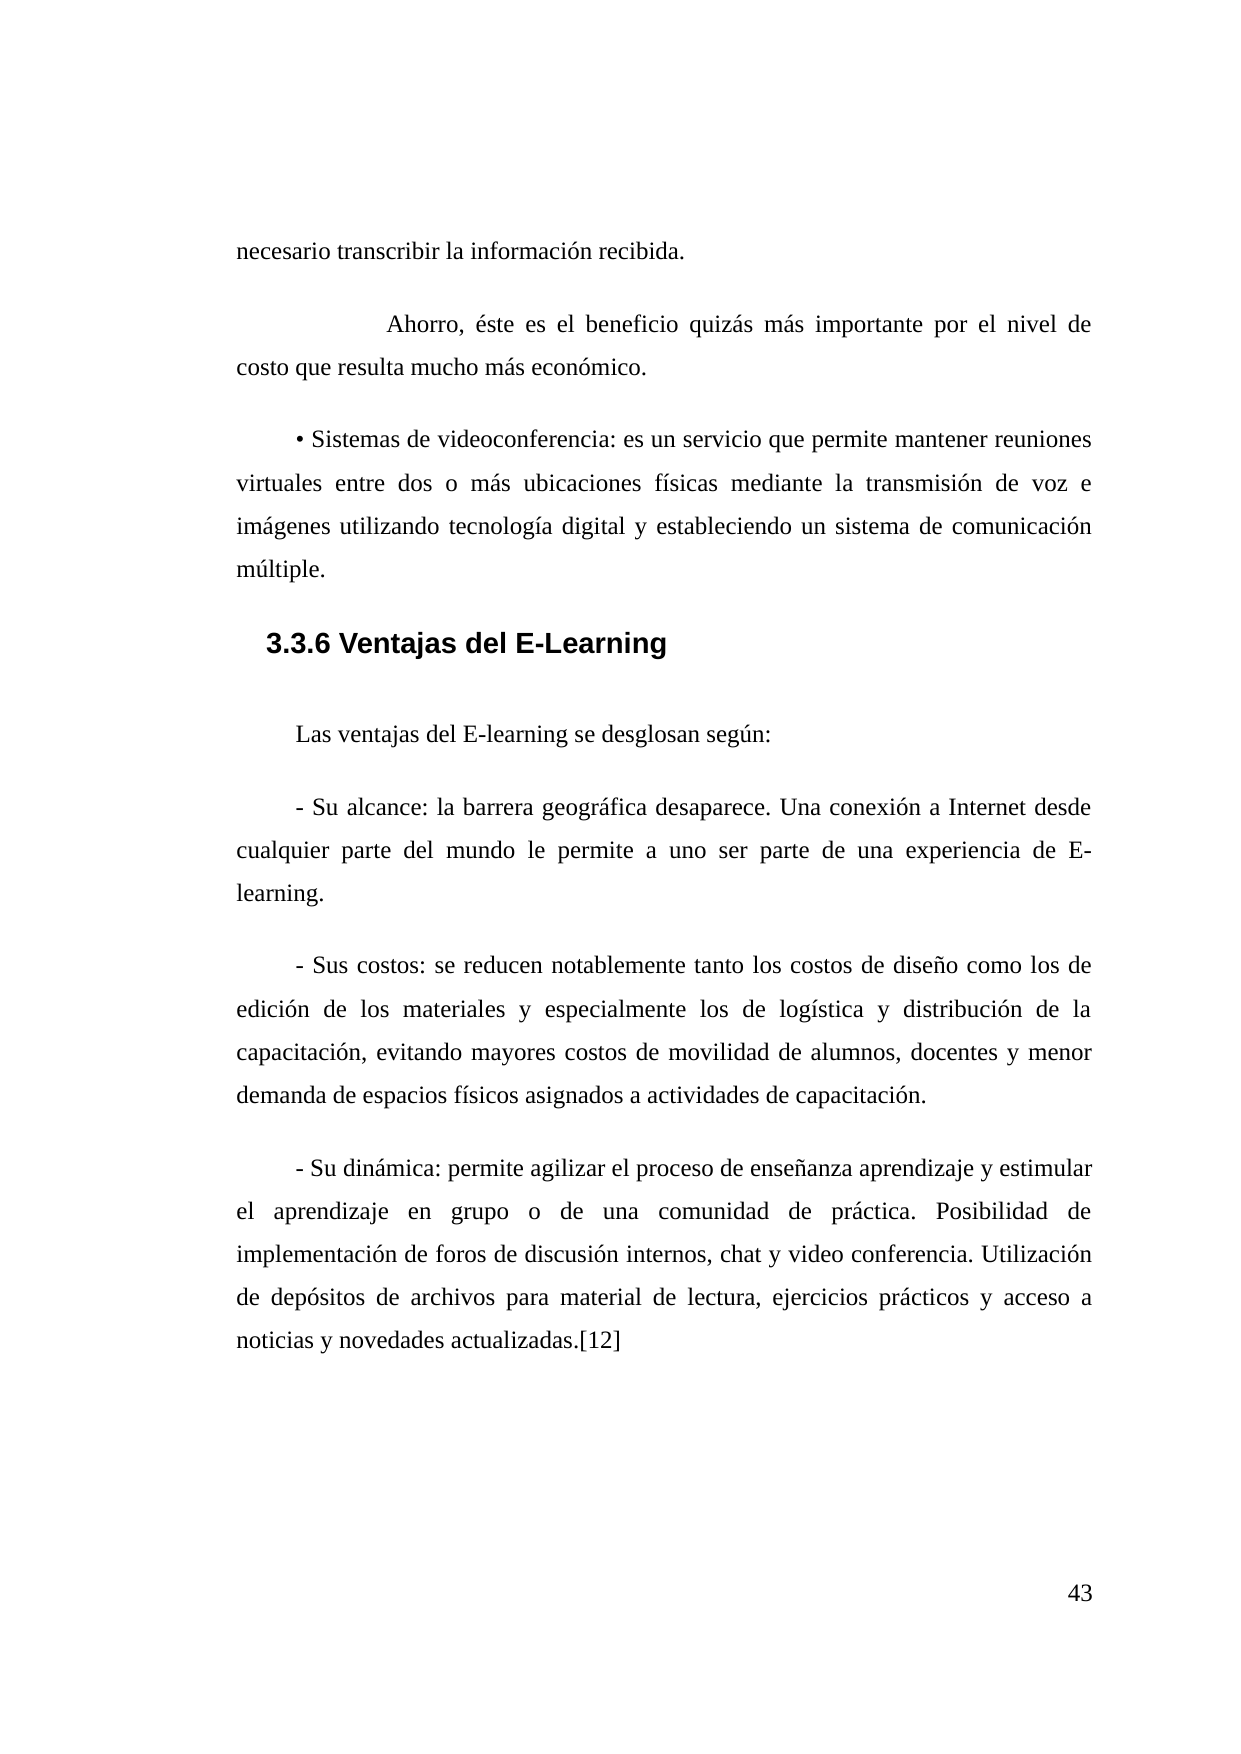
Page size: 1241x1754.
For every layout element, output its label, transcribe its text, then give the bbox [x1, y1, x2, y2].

subtitle 3.3.6 Ventajas del E-Learning [236, 627, 1093, 660]
text - Su dinámica: permite agilizar el proceso de enseñanza aprendizaje y estimular el aprendizaje en grupo o de una comunidad de práctica. Posibilidad de implementación de foros de discusión internos, chat y video conferencia. Utilización de depósitos de archivos para material de lectura, ejercicios prácticos y acceso a noticias y novedades actualizadas.[12] [236, 1153, 1093, 1354]
text - Su alcance: la barrera geográfica desaparece. Una conexión a Internet desde cualquier parte del mundo le permite a uno ser parte de una experiencia de E-learning. [236, 792, 1093, 907]
text - Sus costos: se reducen notablemente tanto los costos de diseño como los de edición de los materiales y especialmente los de logística y distribución de la capacitación, evitando mayores costos de movilidad de alumnos, docentes y menor demanda de espacios físicos asignados a actividades de capacitación. [236, 951, 1093, 1109]
text Las ventajas del E-learning se desglosan según: [236, 719, 1093, 748]
text • Sistemas de videoconferencia: es un servicio que permite mantener reuniones virtuales entre dos o más ubicaciones físicas mediante la transmisión de voz e imágenes utilizando tecnología digital y estableciendo un sistema de comunicación múltiple. [236, 424, 1093, 583]
text  Ahorro, éste es el beneficio quizás más importante por el nivel de costo que resulta mucho más económico. [236, 309, 1093, 381]
text necesario transcribir la información recibida. [236, 236, 1093, 265]
